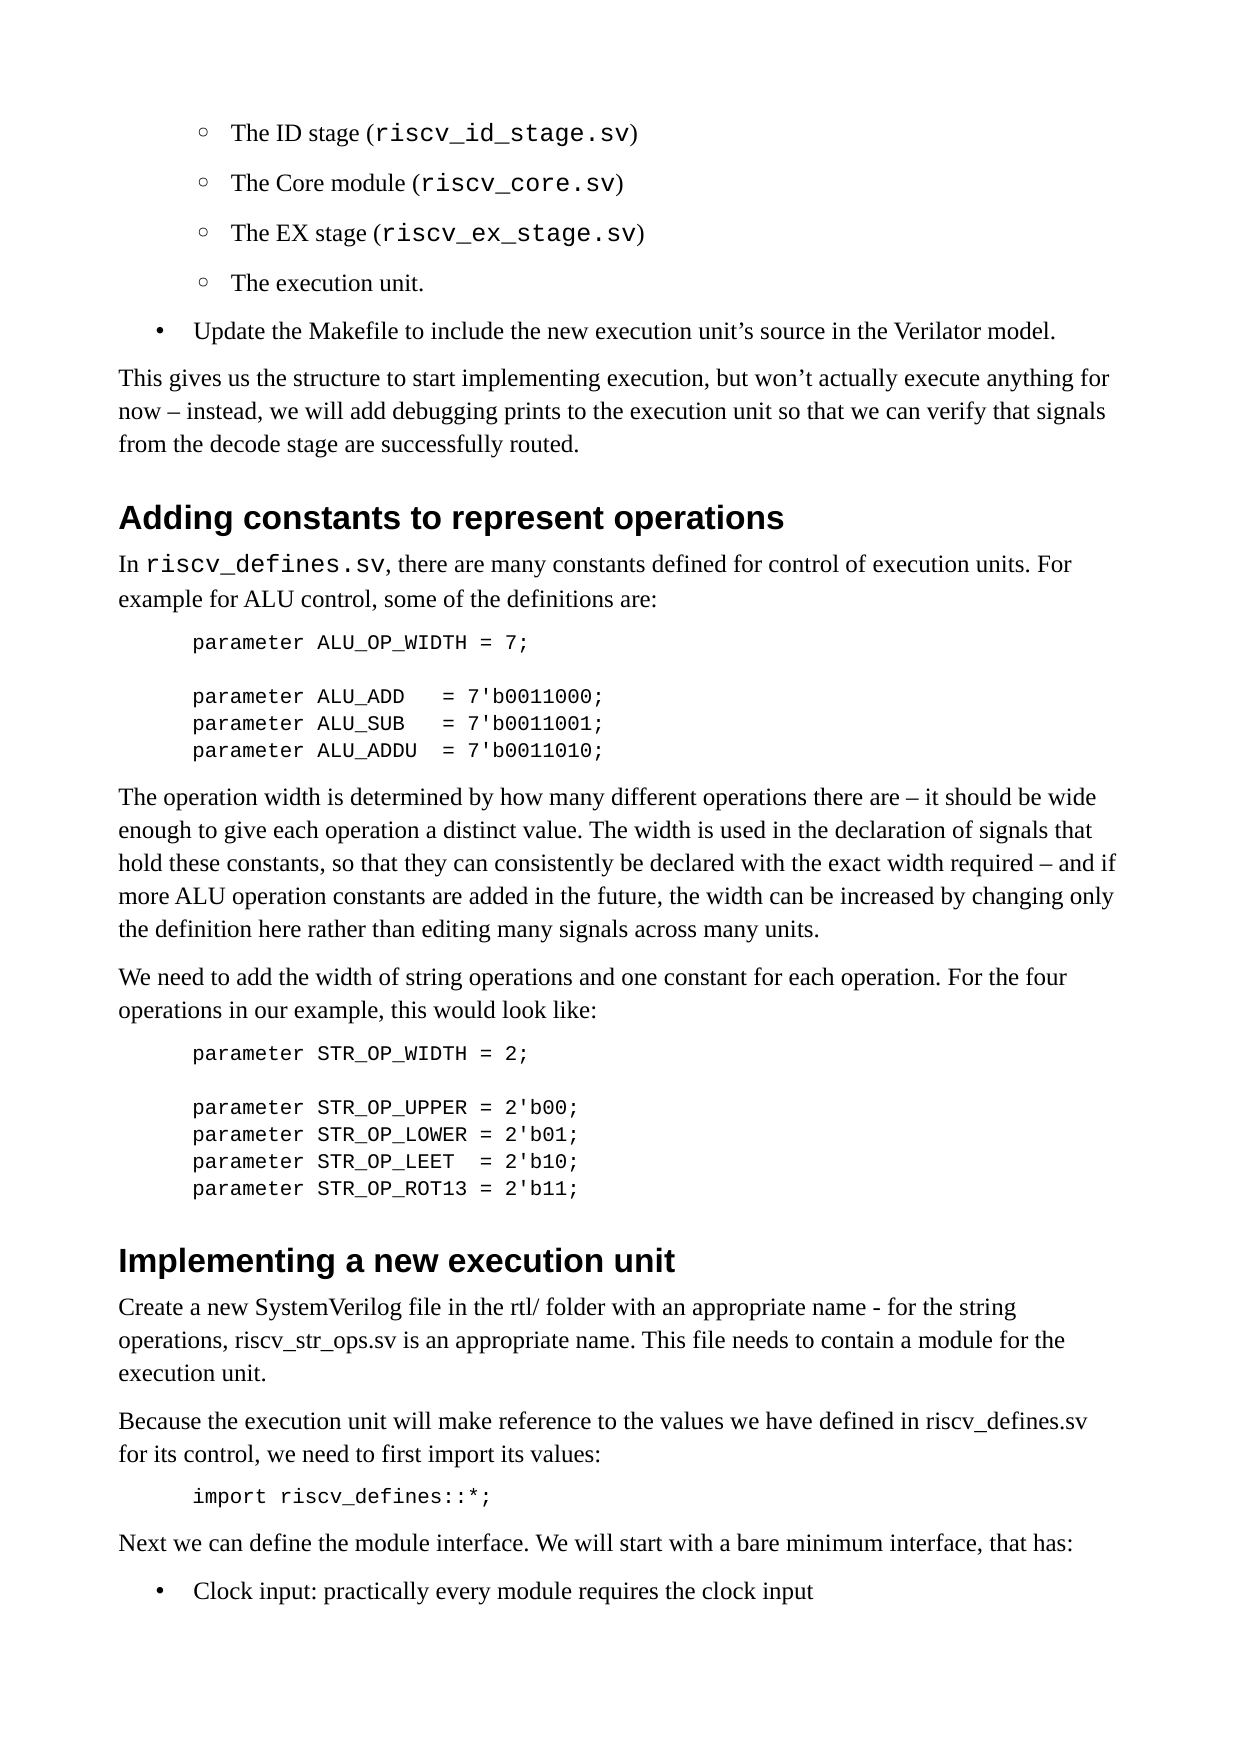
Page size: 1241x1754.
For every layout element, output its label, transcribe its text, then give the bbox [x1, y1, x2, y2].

text Because the execution unit will make reference to the values we have defined in riscv_defines.sv for its control, we need to first import its values: [118, 1406, 1122, 1468]
list The ID stage (riscv_id_stage.sv) [193, 118, 1122, 149]
text This gives us the structure to start implementing execution, but won’t actually execute anything for now – instead, we will add debugging prints to the execution unit so that we can verify that signals from the decode stage are successfully routed. [118, 363, 1122, 458]
text Create a new SystemVerilog file in the rtl/ folder with an appropriate name - for the string operations, riscv_str_ops.sv is an appropriate name. This file needs to contain a module for the execution unit. [118, 1292, 1122, 1387]
list The EX stage (riscv_ex_stage.sv) [193, 218, 1122, 249]
list Update the Makefile to include the new execution unit’s source in the Verilator model. [156, 316, 1122, 344]
list Clock input: practically every module requires the clock input [156, 1576, 1122, 1604]
text parameter ALU_OP_WIDTH = 7; parameter ALU_ADD = 7'b0011000; parameter ALU_SUB = 7'b0011001; parameter ALU_ADDU = 7'b0011010; [118, 632, 1122, 764]
text We need to add the width of string operations and one constant for each operation. For the four operations in our example, this would look like: [118, 962, 1122, 1024]
subtitle Implementing a new execution unit [118, 1241, 1122, 1280]
list The execution unit. [193, 268, 1122, 297]
text The operation width is determined by how many different operations there are – it should be wide enough to give each operation a distinct value. The width is used in the declaration of signals that hold these constants, so that they can consistently be declared with the exact width required – and if more ALU operation constants are added in the future, the width can be increased by changing only the definition here rather than editing many signals across many units. [118, 782, 1122, 943]
text import riscv_defines::*; [118, 1486, 1122, 1510]
text parameter STR_OP_WIDTH = 2; parameter STR_OP_UPPER = 2'b00; parameter STR_OP_LOWER = 2'b01; parameter STR_OP_LEET = 2'b10; parameter STR_OP_ROT13 = 2'b11; [118, 1042, 1122, 1202]
text In riscv_defines.sv, there are many constants defined for control of execution units. For example for ALU control, some of the definitions are: [118, 549, 1122, 613]
subtitle Adding constants to represent operations [118, 498, 1122, 536]
list The Core module (riscv_core.sv) [193, 168, 1122, 199]
text Next we can define the module interface. We will start with a bare minimum interface, that has: [118, 1528, 1122, 1557]
